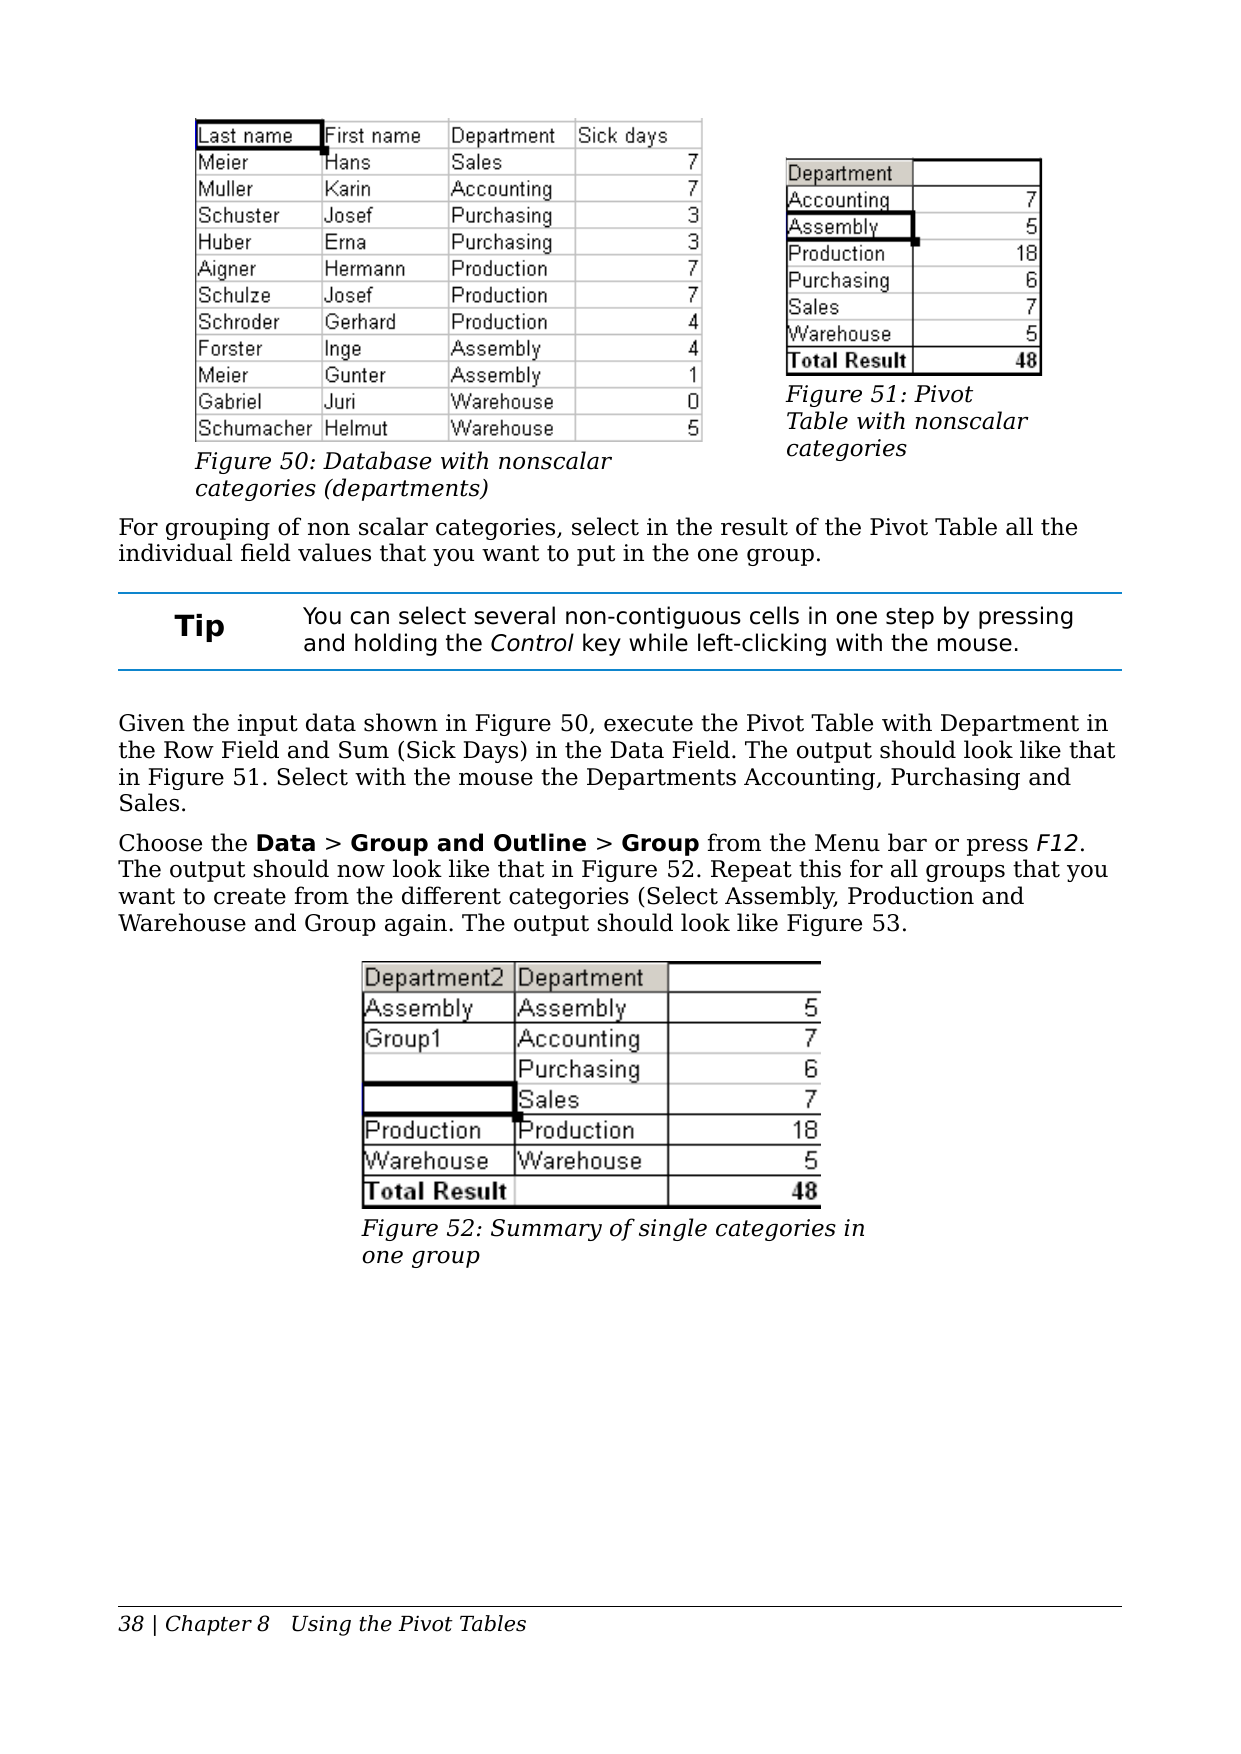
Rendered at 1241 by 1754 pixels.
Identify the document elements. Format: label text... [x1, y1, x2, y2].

text Figure 52: Summary of single categories in one group [362, 1215, 879, 1269]
table_header Tip [118, 594, 281, 669]
picture [785, 157, 1043, 376]
picture [195, 118, 703, 442]
text For grouping of non scalar categories, select in the result of the Pivot Table all the individual field values that you want to put in the one group. [118, 514, 1122, 567]
table_header You can select several non-contiguous cells in one step by pressing and holding the Control key while left-clicking with the mouse. [281, 594, 1122, 669]
text Given the input data shown in Figure 50, execute the Pivot Table with Department in the Row Field and Sum (Sick Days) in the Data Field. The output should look like that in Figure 51. Select with the mouse the Departments Accounting, Purchasing and Sales. [118, 711, 1122, 817]
text Figure 51: Pivot Table with nonscalar categories [786, 382, 1045, 462]
picture [361, 961, 821, 1209]
text Choose the Data > Group and Outline > Group from the Menu bar or press F12. The output should now look like that in Figure 52. Repeat this for all groups that you want to create from the different categories (Select Assembly, Production and Warehouse and Group again. The output should look like Figure 53. [118, 830, 1122, 936]
text Figure 50: Database with nonscalar categories (departments) [195, 448, 734, 501]
